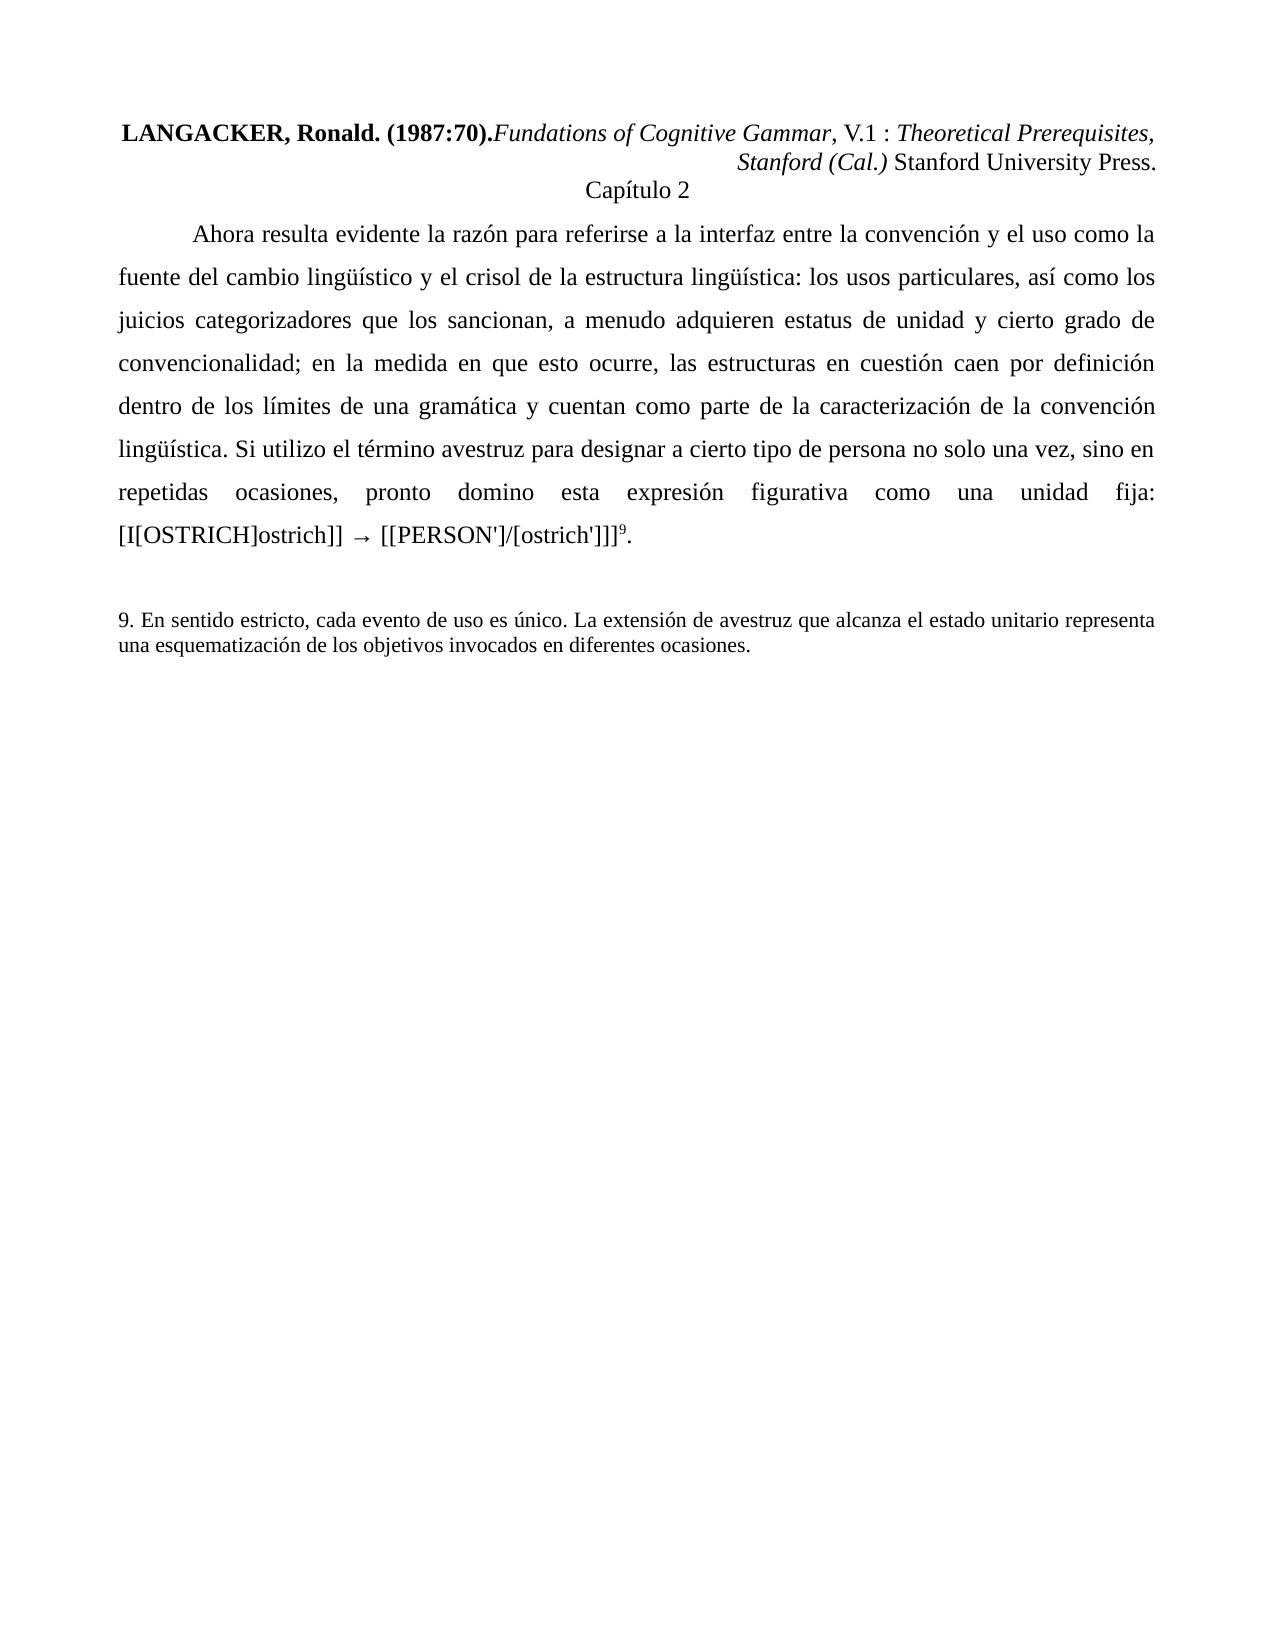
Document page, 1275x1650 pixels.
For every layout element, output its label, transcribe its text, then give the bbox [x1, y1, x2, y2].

text LANGACKER, Ronald. (1987:70).Fundations of Cognitive Gammar, V.1 : Theoretical Prerequisites, Stanford (Cal.) Stanford University Press. [118, 118, 1157, 176]
text Ahora resulta evidente la razón para referirse a la interfaz entre la convención y el uso como la fuente del cambio lingüístico y el crisol de la estructura lingüística: los usos particulares, así como los juicios categorizadores que los sancionan, a menudo adquieren estatus de unidad y cierto grado de convencionalidad; en la medida en que esto ocurre, las estructuras en cuestión caen por definición dentro de los límites de una gramática y cuentan como parte de la caracterización de la convención lingüística. Si utilizo el término avestruz para designar a cierto tipo de persona no solo una vez, sino en repetidas ocasiones, pronto domino esta expresión figurativa como una unidad fija: [I[OSTRICH]ostrich]] → [[PERSON']/[ostrich']]]9. [118, 219, 1157, 549]
text Capítulo 2 [118, 176, 1157, 204]
text 9. En sentido estricto, cada evento de uso es único. La extensión de avestruz que alcanza el estado unitario representa una esquematización de los objetivos invocados en diferentes ocasiones. [118, 607, 1157, 657]
